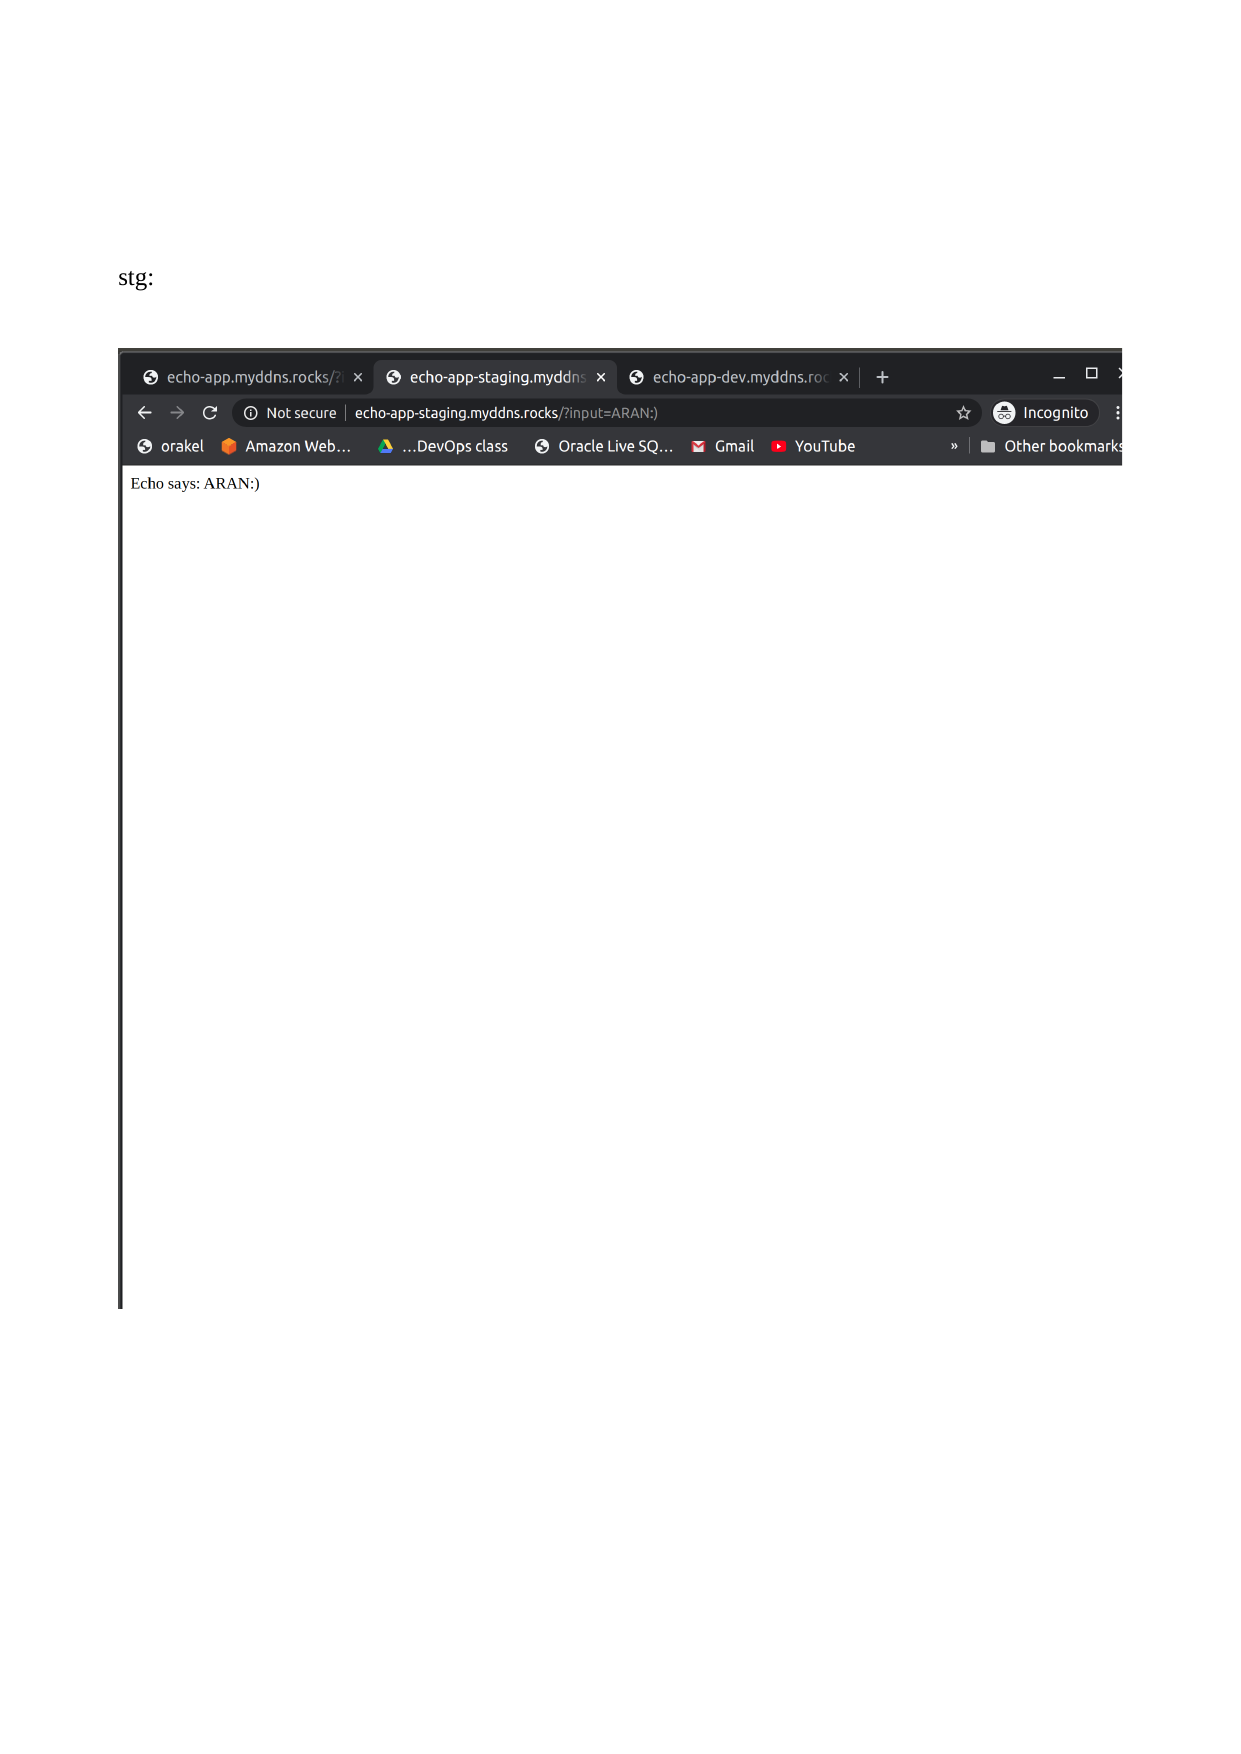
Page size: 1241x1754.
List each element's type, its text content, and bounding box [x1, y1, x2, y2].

text stg: [118, 262, 1122, 291]
picture [118, 348, 1123, 1309]
